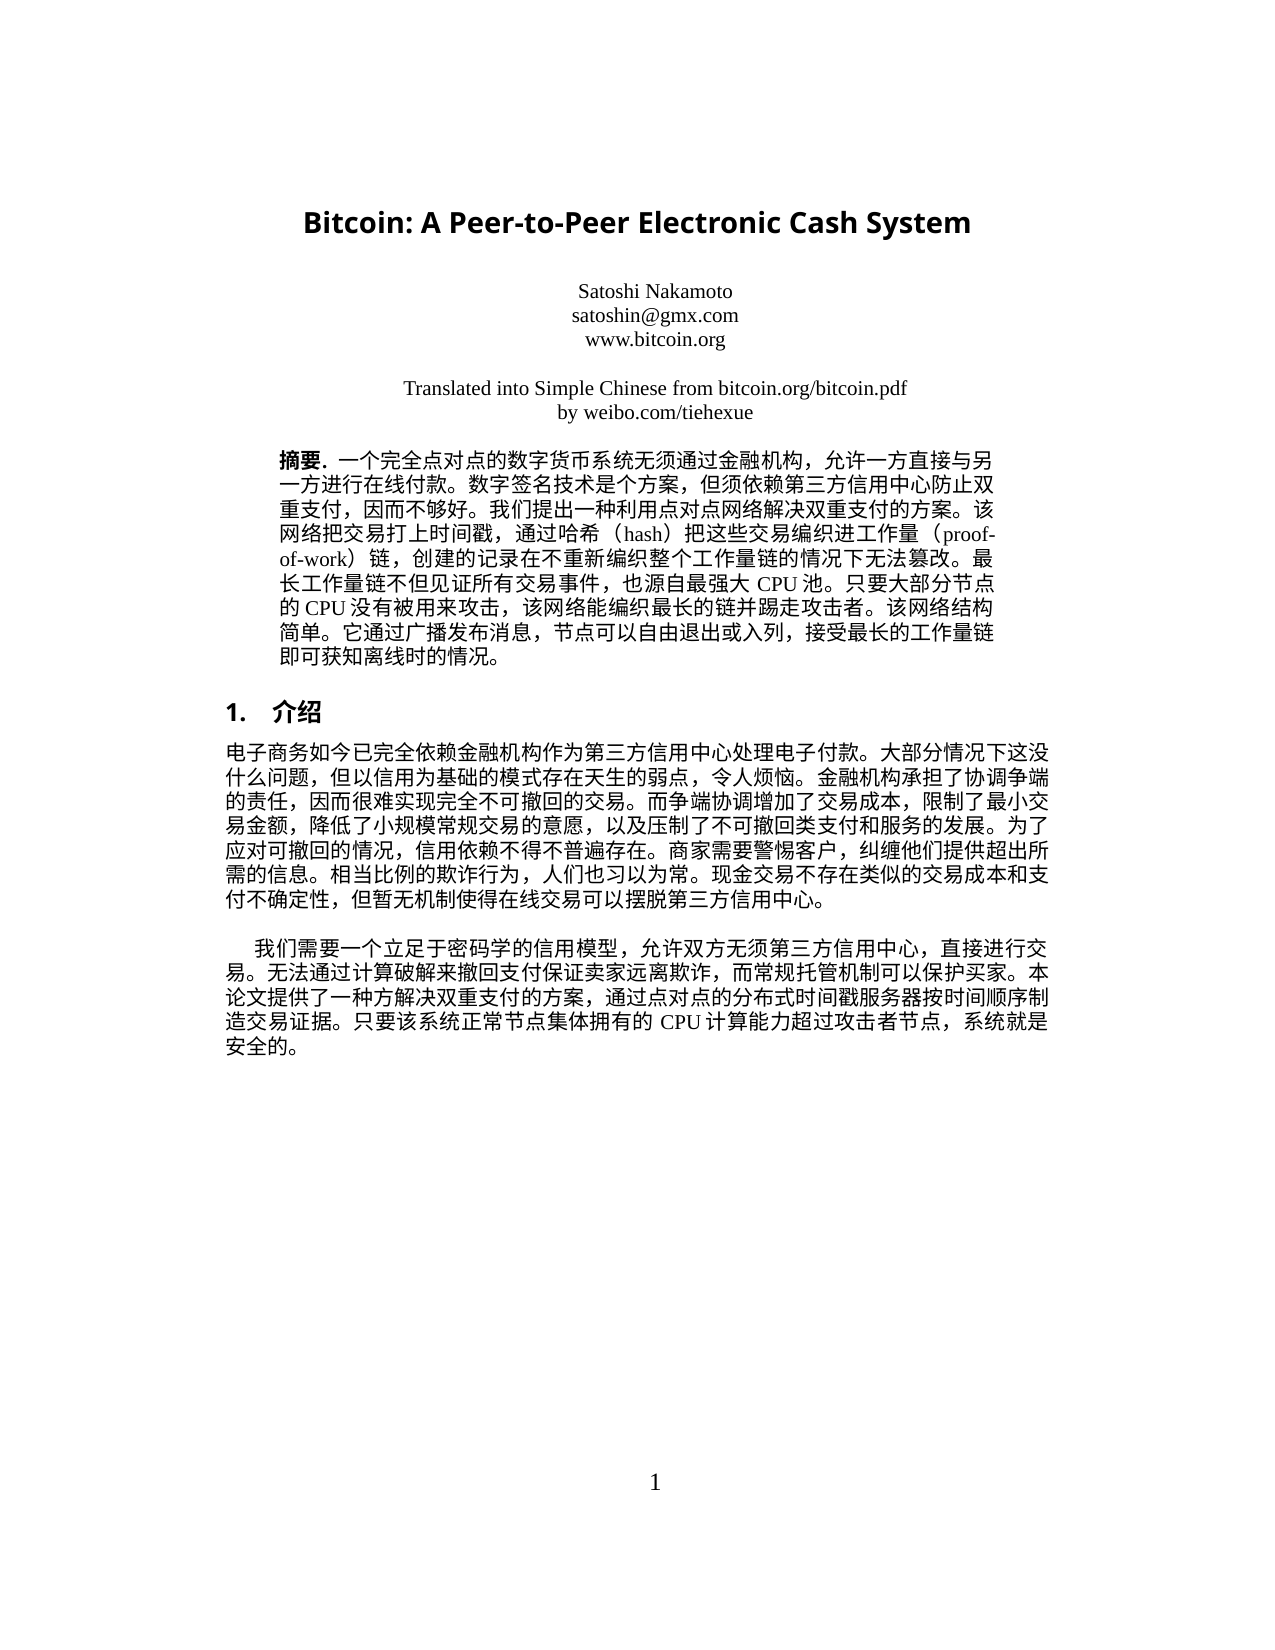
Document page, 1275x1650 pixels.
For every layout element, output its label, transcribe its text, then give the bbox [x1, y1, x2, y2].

subtitle Bitcoin: A Peer-to-Peer Electronic Cash System [225, 202, 1050, 242]
text 我们需要一个立足于密码学的信用模型，允许双方无须第三方信用中心，直接进行交易。无法通过计算破解来撤回支付保证卖家远离欺诈，而常规托管机制可以保护买家。本论文提供了一种方解决双重支付的方案，通过点对点的分布式时间戳服务器按时间顺序制造交易证据。只要该系统正常节点集体拥有的CPU计算能力超过攻击者节点，系统就是安全的。 [225, 937, 1050, 1059]
text satoshin@gmx.com [260, 303, 1050, 327]
text Translated into Simple Chinese from bitcoin.org/bitcoin.pdf [260, 376, 1050, 400]
text 电子商务如今已完全依赖金融机构作为第三方信用中心处理电子付款。大部分情况下这没什么问题，但以信用为基础的模式存在天生的弱点，令人烦恼。金融机构承担了协调争端的责任，因而很难实现完全不可撤回的交易。而争端协调增加了交易成本，限制了最小交易金额，降低了小规模常规交易的意愿，以及压制了不可撤回类支付和服务的发展。为了应对可撤回的情况，信用依赖不得不普遍存在。商家需要警惕客户，纠缠他们提供超出所需的信息。相当比例的欺诈行为，人们也习以为常。现金交易不存在类似的交易成本和支付不确定性，但暂无机制使得在线交易可以摆脱第三方信用中心。 [225, 741, 1050, 912]
text www.bitcoin.org [260, 327, 1050, 351]
text Satoshi Nakamoto [260, 279, 1050, 303]
subtitle 1. 介绍 [225, 694, 1050, 728]
text by weibo.com/tiehexue [260, 400, 1050, 424]
text 摘要. 一个完全点对点的数字货币系统无须通过金融机构，允许一方直接与另一方进行在线付款。数字签名技术是个方案，但须依赖第三方信用中心防止双重支付，因而不够好。我们提出一种利用点对点网络解决双重支付的方案。该网络把交易打上时间戳，通过哈希（hash）把这些交易编织进工作量（proof-of-work）链，创建的记录在不重新编织整个工作量链的情况下无法篡改。最长工作量链不但见证所有交易事件，也源自最强大CPU池。只要大部分节点的CPU没有被用来攻击，该网络能编织最长的链并踢走攻击者。该网络结构简单。它通过广播发布消息，节点可以自由退出或入列，接受最长的工作量链即可获知离线时的情况。 [279, 448, 996, 669]
